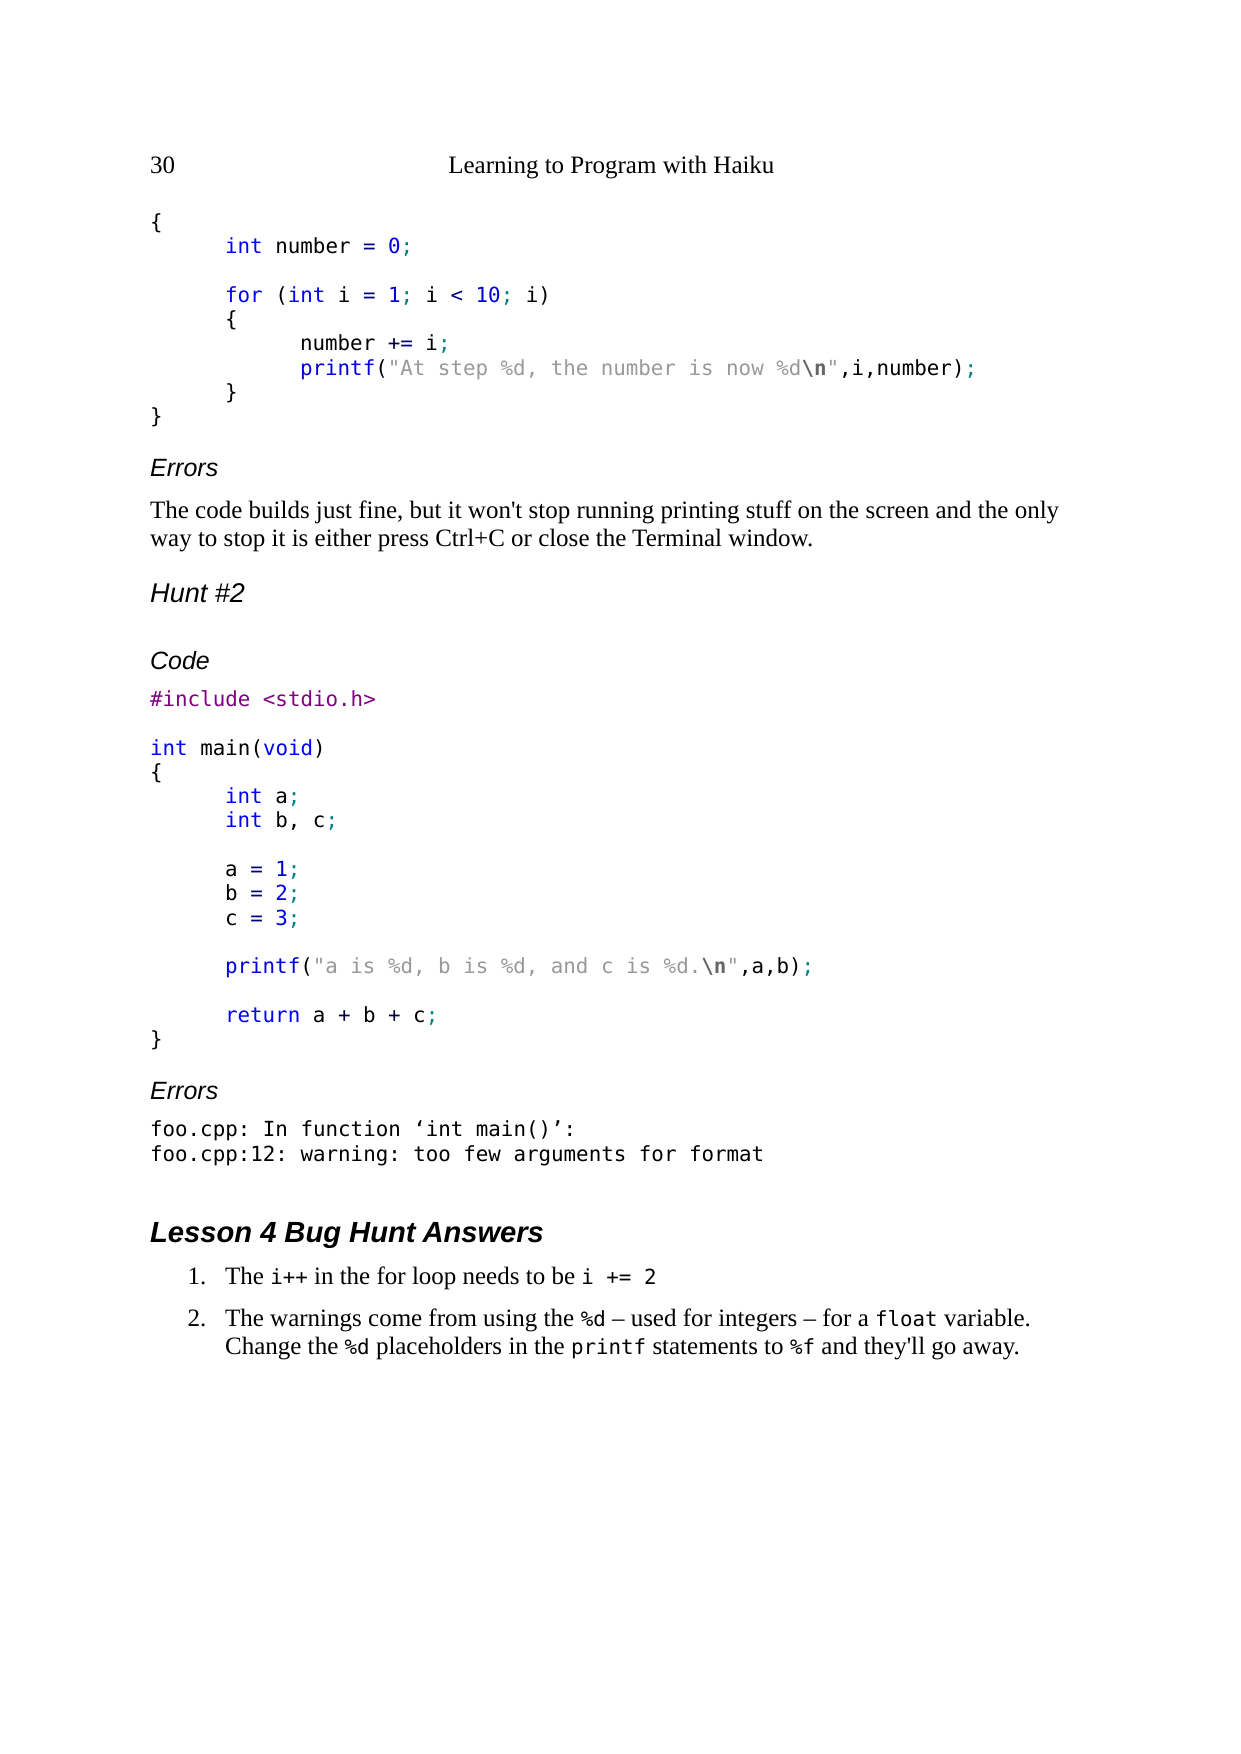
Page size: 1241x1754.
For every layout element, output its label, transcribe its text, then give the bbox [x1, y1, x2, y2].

subtitle Lesson 4 Bug Hunt Answers [150, 1215, 1091, 1249]
list The warnings come from using the %d – used for integers – for a float variable. Change the %d placeholders in the printf statements to %f and they'll go away. [187, 1303, 1091, 1360]
text int number = 0; [150, 234, 1091, 258]
text foo.cpp:12: warning: too few arguments for format [150, 1142, 1091, 1166]
text for (int i = 1; i < 10; i) [150, 283, 1091, 307]
subtitle Errors [150, 1076, 1091, 1105]
text a = 1; [150, 857, 1091, 881]
text foo.cpp: In function ‘int main()’: [150, 1117, 1091, 1142]
text { [150, 760, 1091, 784]
text return a + b + c; } [150, 1003, 1091, 1051]
text b = 2; [150, 881, 1091, 906]
subtitle Errors [150, 453, 1091, 482]
text int main(void) [150, 736, 1091, 760]
subtitle Code [150, 646, 1091, 675]
text #include <stdio.h> [150, 687, 1091, 711]
text number += i; [150, 331, 1091, 356]
list The i++ in the for loop needs to be i += 2 [187, 1261, 1091, 1290]
text printf("a is %d, b is %d, and c is %d.\n",a,b); [150, 954, 1091, 978]
text { [150, 307, 1091, 331]
text } [150, 404, 1091, 428]
text int b, c; [150, 808, 1091, 833]
text int a; [150, 784, 1091, 808]
text } [150, 380, 1091, 404]
subtitle Hunt #2 [150, 577, 1091, 608]
text printf("At step %d, the number is now %d\n",i,number); [150, 356, 1091, 380]
text { [150, 210, 1091, 234]
text The code builds just fine, but it won't stop running printing stuff on the screen and the only way to stop it is either press Ctrl+C or close the Terminal window. [150, 495, 1091, 552]
text c = 3; [150, 906, 1091, 930]
